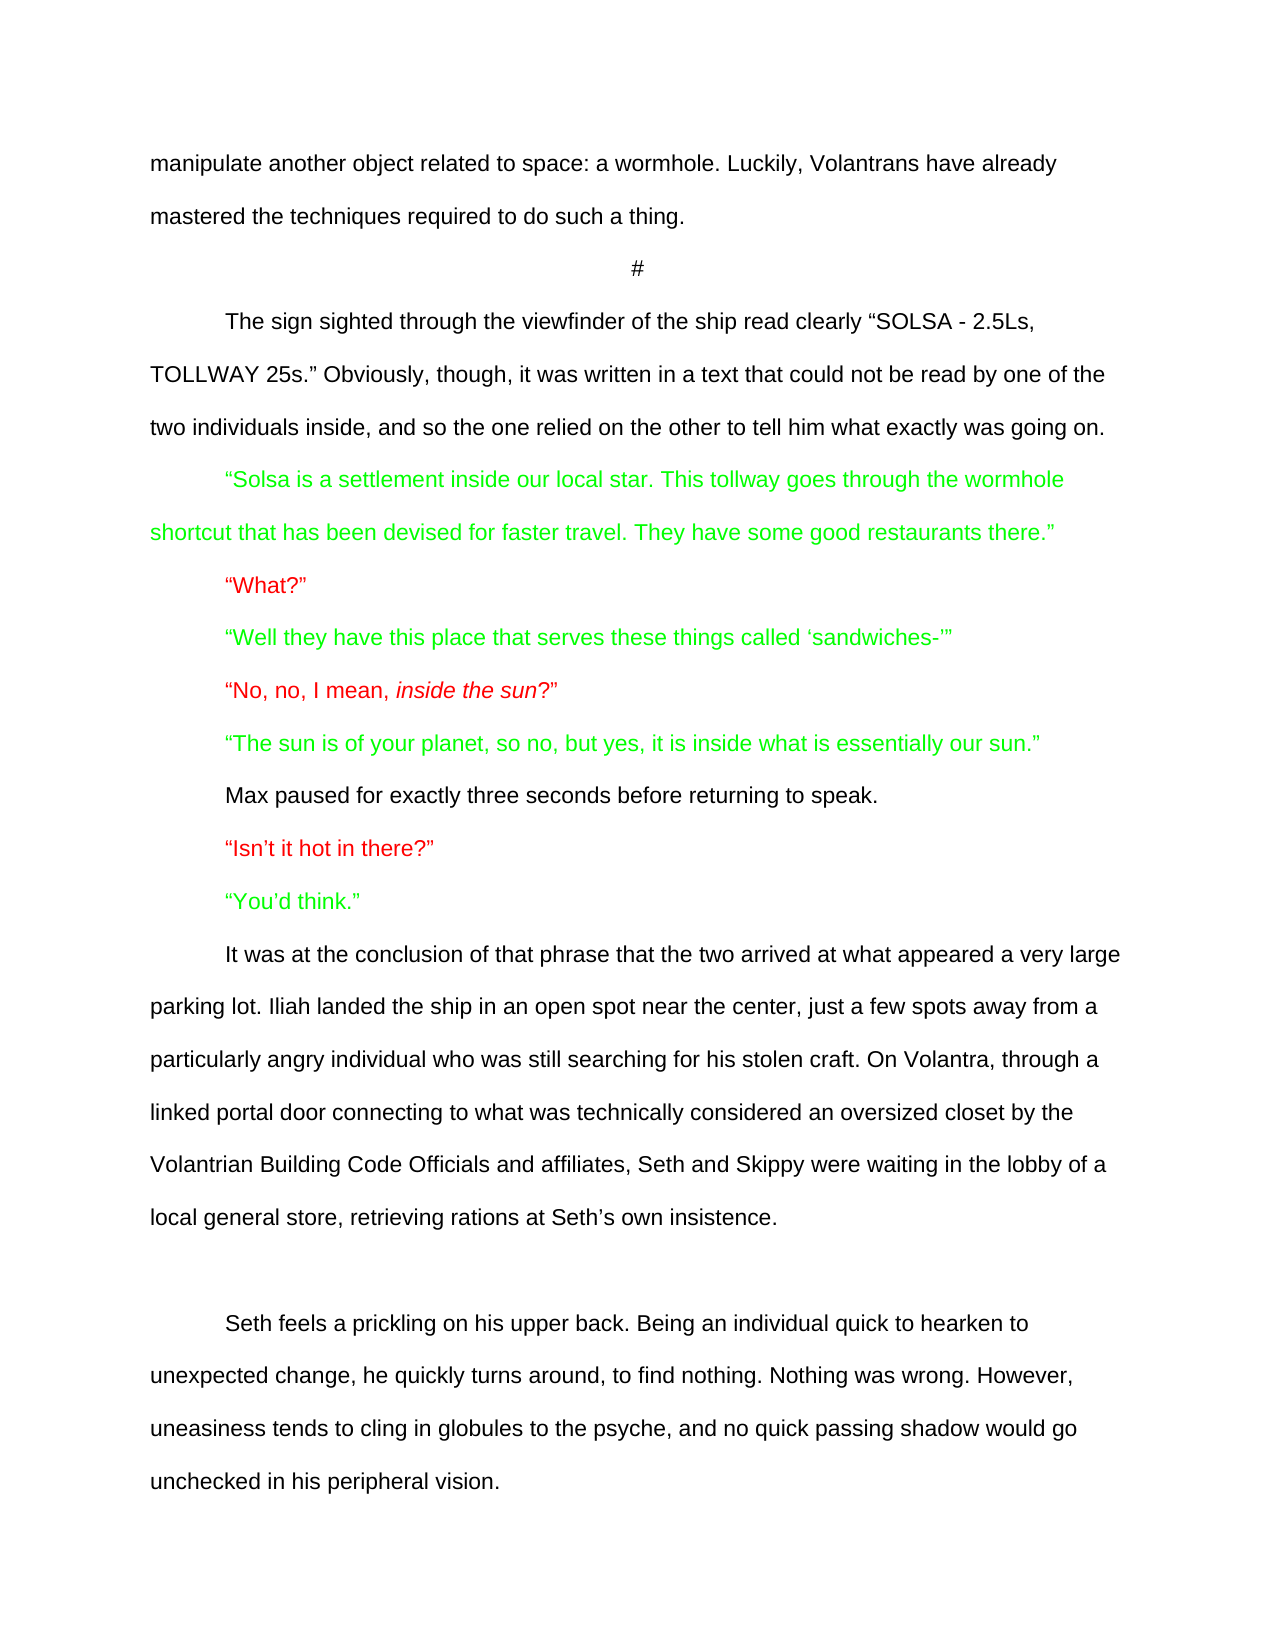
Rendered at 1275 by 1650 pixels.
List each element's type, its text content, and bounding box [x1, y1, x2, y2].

text “No, no, I mean, inside the sun?” [150, 677, 1125, 703]
text Max paused for exactly three seconds before returning to speak. [150, 782, 1125, 809]
text “Well they have this place that serves these things called ‘sandwiches-’” [150, 624, 1125, 651]
text It was at the conclusion of that phrase that the two arrived at what appeared a very large parking lot. Iliah landed the ship in an open spot near the center, just a few spots away from a particularly angry individual who was still searching for his stolen craft. On Volantra, through a linked portal door connecting to what was technically considered an oversized closet by the Volantrian Building Code Officials and affiliates, Seth and Skippy were waiting in the lobby of a local general store, retrieving rations at Seth’s own insistence. [150, 941, 1125, 1231]
text “Isn’t it hot in there?” [150, 835, 1125, 862]
text manipulate another object related to space: a wormhole. Luckily, Volantrans have already mastered the techniques required to do such a thing. [150, 150, 1125, 229]
text “Solsa is a settlement inside our local star. This tollway goes through the wormhole shortcut that has been devised for faster travel. They have some good restaurants there.” [150, 466, 1125, 545]
text Seth feels a prickling on his upper back. Being an individual quick to hearken to unexpected change, he quickly turns around, to find nothing. Nothing was wrong. However, uneasiness tends to cling in globules to the psyche, and no quick passing shadow would go unchecked in his peripheral vision. [150, 1309, 1125, 1494]
text # [150, 255, 1125, 282]
text The sign sighted through the viewfinder of the ship read clearly “SOLSA - 2.5Ls, TOLLWAY 25s.” Obviously, though, it was written in a text that could not be read by one of the two individuals inside, and so the one relied on the other to tell him what exactly was going on. [150, 308, 1125, 440]
text “You’d think.” [150, 888, 1125, 914]
text “What?” [150, 572, 1125, 598]
text “The sun is of your planet, so no, but yes, it is inside what is essentially our sun.” [150, 730, 1125, 756]
